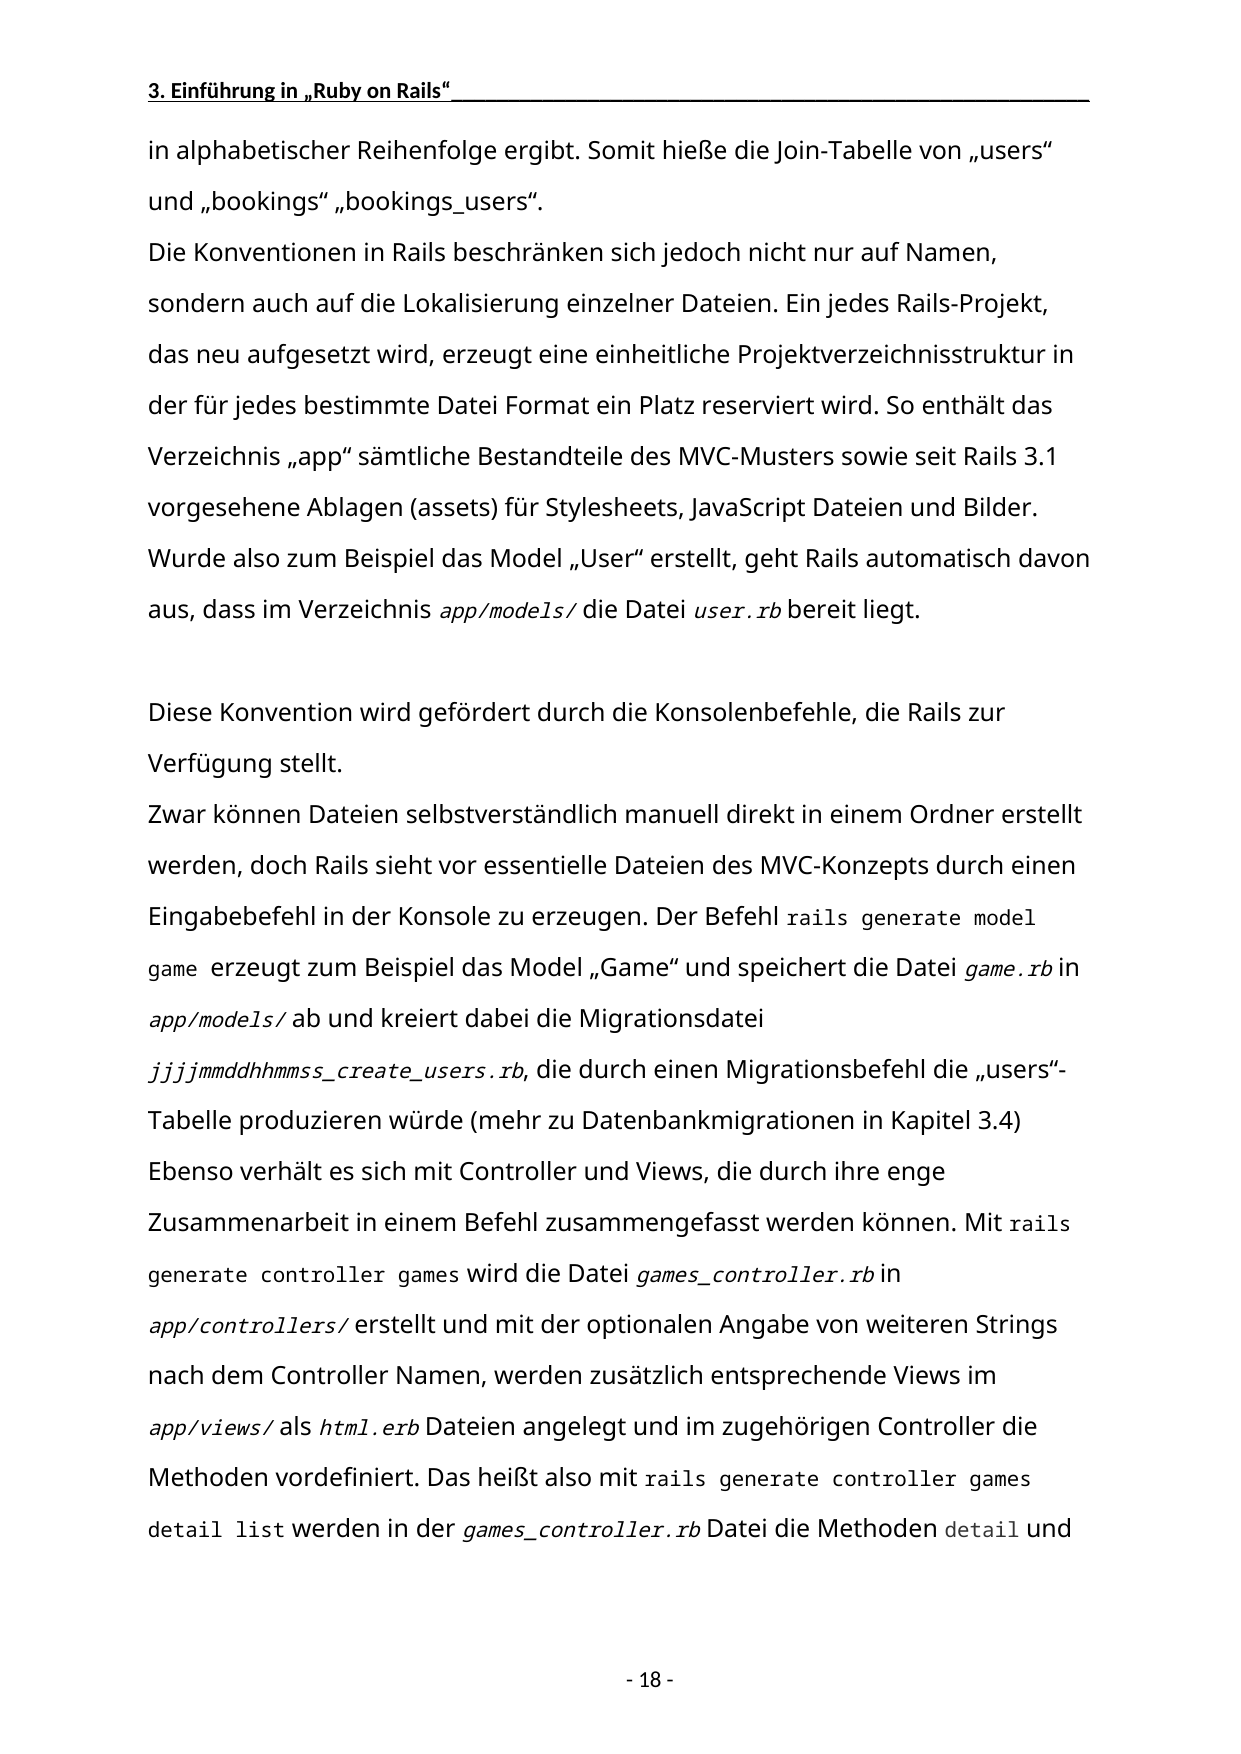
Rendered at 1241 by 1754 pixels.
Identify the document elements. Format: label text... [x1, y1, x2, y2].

text in alphabetischer Reihenfolge ergibt. Somit hieße die Join-Tabelle von „users“ und „bookings“ „bookings_users“. [148, 133, 1093, 218]
text Diese Konvention wird gefördert durch die Konsolenbefehle, die Rails zur Verfügung stellt. [148, 694, 1093, 779]
text Die Konventionen in Rails beschränken sich jedoch nicht nur auf Namen, sondern auch auf die Lokalisierung einzelner Dateien. Ein jedes Rails-Projekt, das neu aufgesetzt wird, erzeugt eine einheitliche Projektverzeichnisstruktur in der für jedes bestimmte Datei Format ein Platz reserviert wird. So enthält das Verzeichnis „app“ sämtliche Bestandteile des MVC-Musters sowie seit Rails 3.1 vorgesehene Ablagen (assets) für Stylesheets, JavaScript Dateien und Bilder. Wurde also zum Beispiel das Model „User“ erstellt, geht Rails automatisch davon aus, dass im Verzeichnis app/models/ die Datei user.rb bereit liegt. [148, 235, 1093, 626]
text Zwar können Dateien selbstverständlich manuell direkt in einem Ordner erstellt werden, doch Rails sieht vor essentielle Dateien des MVC-Konzepts durch einen Eingabebefehl in der Konsole zu erzeugen. Der Befehl rails generate model game erzeugt zum Beispiel das Model „Game“ und speichert die Datei game.rb in app/models/ ab und kreiert dabei die Migrationsdatei jjjjmmddhhmmss_create_users.rb, die durch einen Migrationsbefehl die „users“-Tabelle produzieren würde (mehr zu Datenbankmigrationen in Kapitel 3.4) [148, 796, 1093, 1137]
text Ebenso verhält es sich mit Controller und Views, die durch ihre enge Zusammenarbeit in einem Befehl zusammengefasst werden können. Mit rails generate controller games wird die Datei games_controller.rb in app/controllers/ erstellt und mit der optionalen Angabe von weiteren Strings nach dem Controller Namen, werden zusätzlich entsprechende Views im app/views/ als html.erb Dateien angelegt und im zugehörigen Controller die Methoden vordefiniert. Das heißt also mit rails generate controller games detail list werden in der games_controller.rb Datei die Methoden detail und [148, 1154, 1093, 1545]
